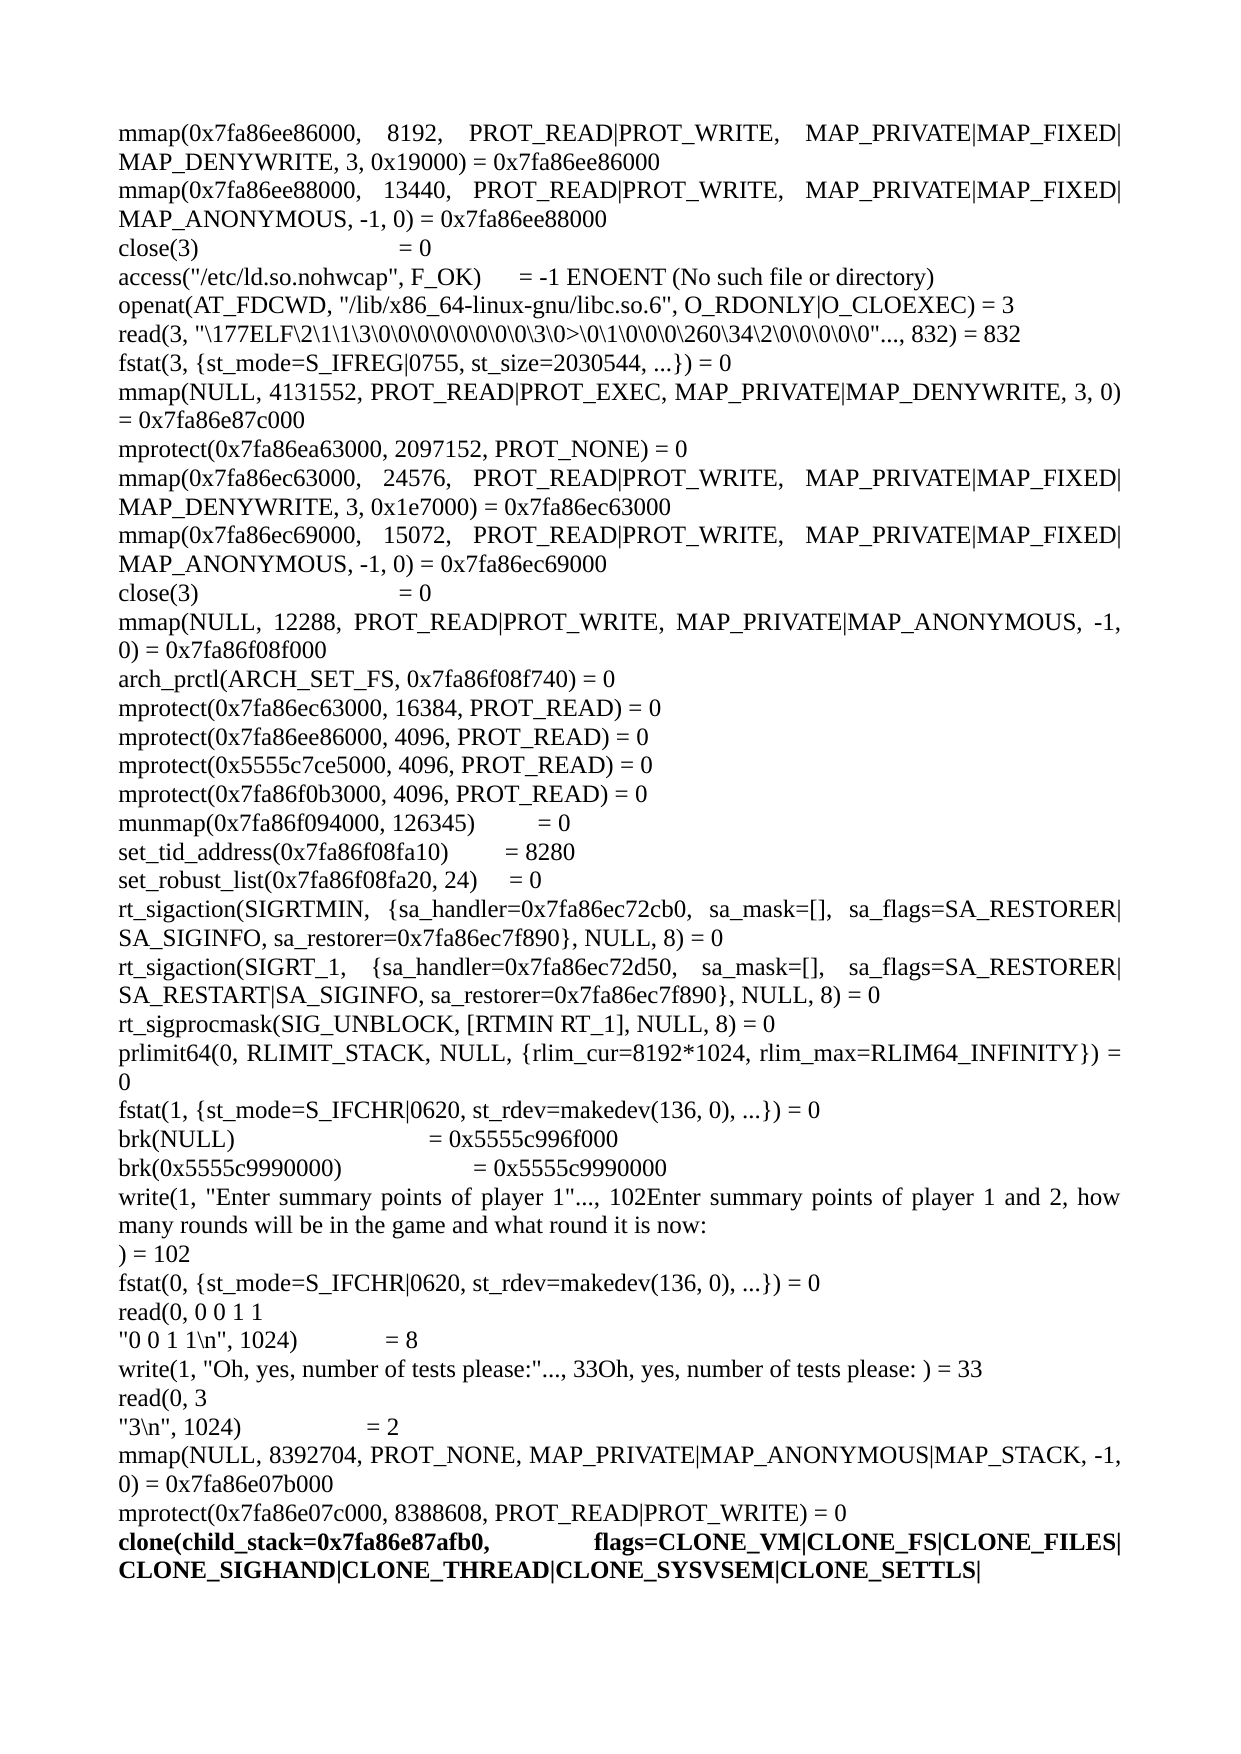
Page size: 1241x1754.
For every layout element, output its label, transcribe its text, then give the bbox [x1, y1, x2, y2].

text mmap(0x7fa86ee88000, 13440, PROT_READ|PROT_WRITE, MAP_PRIVATE|MAP_FIXED|MAP_ANONYMOUS, -1, 0) = 0x7fa86ee88000 [118, 176, 1122, 233]
text "0 0 1 1\n", 1024) = 8 [118, 1326, 1122, 1354]
text read(0, 0 0 1 1 [118, 1297, 1122, 1326]
text brk(0x5555c9990000) = 0x5555c9990000 [118, 1153, 1122, 1182]
text read(3, "\177ELF\2\1\1\3\0\0\0\0\0\0\0\0\3\0>\0\1\0\0\0\260\34\2\0\0\0\0\0"..., 832) = 832 [118, 319, 1122, 348]
text close(3) = 0 [118, 578, 1122, 607]
text ) = 102 [118, 1239, 1122, 1268]
text close(3) = 0 [118, 233, 1122, 262]
text clone(child_stack=0x7fa86e87afb0, flags=CLONE_VM|CLONE_FS|CLONE_FILES|CLONE_SIGHAND|CLONE_THREAD|CLONE_SYSVSEM|CLONE_SETTLS| [118, 1527, 1122, 1584]
text mprotect(0x7fa86f0b3000, 4096, PROT_READ) = 0 [118, 779, 1122, 808]
text write(1, "Enter summary points of player 1"..., 102Enter summary points of player 1 and 2, how many rounds will be in the game and what round it is now: [118, 1182, 1122, 1239]
text rt_sigaction(SIGRTMIN, {sa_handler=0x7fa86ec72cb0, sa_mask=[], sa_flags=SA_RESTORER|SA_SIGINFO, sa_restorer=0x7fa86ec7f890}, NULL, 8) = 0 [118, 894, 1122, 952]
text fstat(1, {st_mode=S_IFCHR|0620, st_rdev=makedev(136, 0), ...}) = 0 [118, 1096, 1122, 1124]
text mmap(0x7fa86ee86000, 8192, PROT_READ|PROT_WRITE, MAP_PRIVATE|MAP_FIXED|MAP_DENYWRITE, 3, 0x19000) = 0x7fa86ee86000 [118, 118, 1122, 176]
text "3\n", 1024) = 2 [118, 1412, 1122, 1441]
text set_tid_address(0x7fa86f08fa10) = 8280 [118, 837, 1122, 866]
text rt_sigprocmask(SIG_UNBLOCK, [RTMIN RT_1], NULL, 8) = 0 [118, 1009, 1122, 1038]
text mprotect(0x5555c7ce5000, 4096, PROT_READ) = 0 [118, 751, 1122, 779]
text access("/etc/ld.so.nohwcap", F_OK) = -1 ENOENT (No such file or directory) [118, 262, 1122, 291]
text rt_sigaction(SIGRT_1, {sa_handler=0x7fa86ec72d50, sa_mask=[], sa_flags=SA_RESTORER|SA_RESTART|SA_SIGINFO, sa_restorer=0x7fa86ec7f890}, NULL, 8) = 0 [118, 952, 1122, 1009]
text mmap(0x7fa86ec69000, 15072, PROT_READ|PROT_WRITE, MAP_PRIVATE|MAP_FIXED|MAP_ANONYMOUS, -1, 0) = 0x7fa86ec69000 [118, 521, 1122, 578]
text mprotect(0x7fa86e07c000, 8388608, PROT_READ|PROT_WRITE) = 0 [118, 1498, 1122, 1527]
text mprotect(0x7fa86ec63000, 16384, PROT_READ) = 0 [118, 693, 1122, 722]
text set_robust_list(0x7fa86f08fa20, 24) = 0 [118, 866, 1122, 894]
text mmap(0x7fa86ec63000, 24576, PROT_READ|PROT_WRITE, MAP_PRIVATE|MAP_FIXED|MAP_DENYWRITE, 3, 0x1e7000) = 0x7fa86ec63000 [118, 463, 1122, 521]
text fstat(0, {st_mode=S_IFCHR|0620, st_rdev=makedev(136, 0), ...}) = 0 [118, 1268, 1122, 1297]
text mprotect(0x7fa86ee86000, 4096, PROT_READ) = 0 [118, 722, 1122, 751]
text openat(AT_FDCWD, "/lib/x86_64-linux-gnu/libc.so.6", O_RDONLY|O_CLOEXEC) = 3 [118, 291, 1122, 319]
text prlimit64(0, RLIMIT_STACK, NULL, {rlim_cur=8192*1024, rlim_max=RLIM64_INFINITY}) = 0 [118, 1038, 1122, 1096]
text mmap(NULL, 4131552, PROT_READ|PROT_EXEC, MAP_PRIVATE|MAP_DENYWRITE, 3, 0) = 0x7fa86e87c000 [118, 377, 1122, 434]
text mmap(NULL, 12288, PROT_READ|PROT_WRITE, MAP_PRIVATE|MAP_ANONYMOUS, -1, 0) = 0x7fa86f08f000 [118, 607, 1122, 664]
text munmap(0x7fa86f094000, 126345) = 0 [118, 808, 1122, 837]
text brk(NULL) = 0x5555c996f000 [118, 1124, 1122, 1153]
text fstat(3, {st_mode=S_IFREG|0755, st_size=2030544, ...}) = 0 [118, 348, 1122, 377]
text arch_prctl(ARCH_SET_FS, 0x7fa86f08f740) = 0 [118, 664, 1122, 693]
text mmap(NULL, 8392704, PROT_NONE, MAP_PRIVATE|MAP_ANONYMOUS|MAP_STACK, -1, 0) = 0x7fa86e07b000 [118, 1441, 1122, 1498]
text mprotect(0x7fa86ea63000, 2097152, PROT_NONE) = 0 [118, 434, 1122, 463]
text read(0, 3 [118, 1383, 1122, 1412]
text write(1, "Oh, yes, number of tests please:"..., 33Oh, yes, number of tests please: ) = 33 [118, 1354, 1122, 1383]
